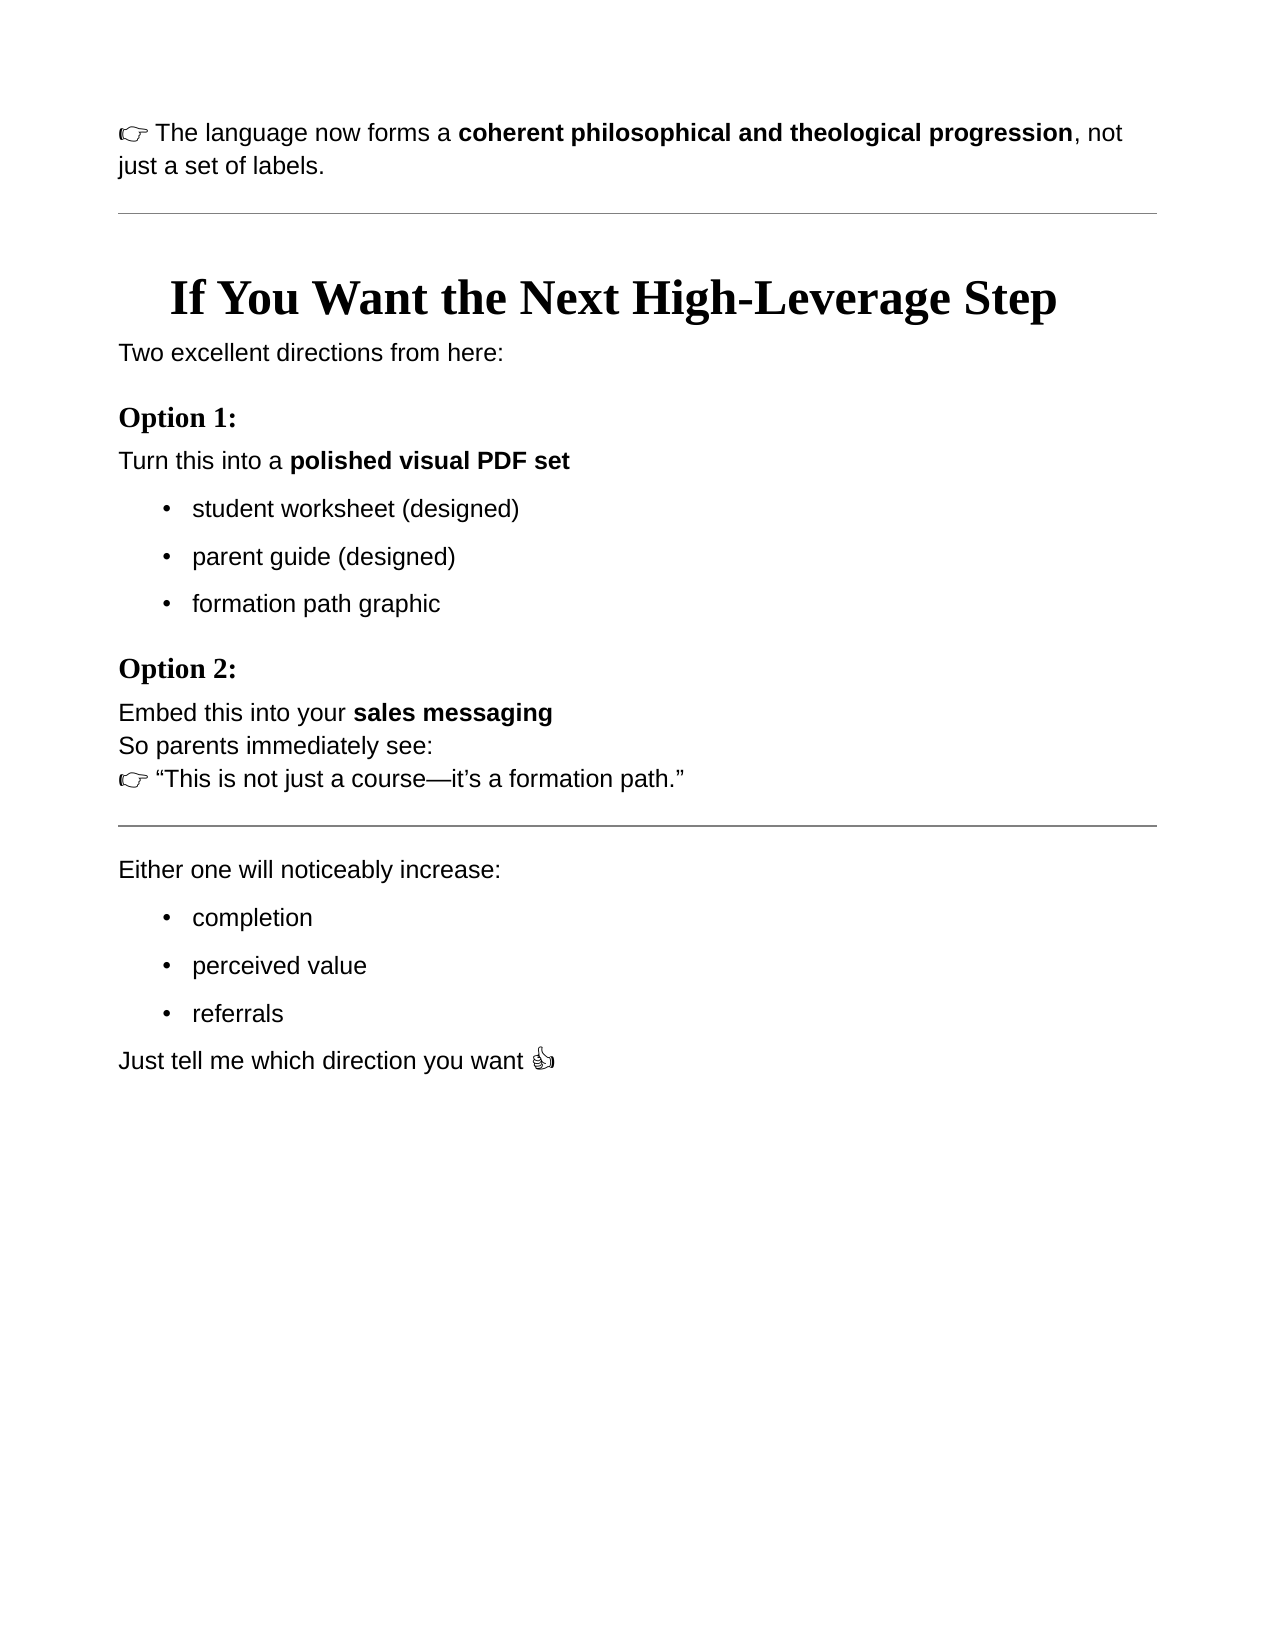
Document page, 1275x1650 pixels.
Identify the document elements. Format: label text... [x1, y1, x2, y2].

list parent guide (designed) [162, 542, 1157, 570]
text 👉 The language now forms a coherent philosophical and theological progression, not just a set of labels. [118, 118, 1157, 180]
text Embed this into your sales messaging So parents immediately see: 👉 “This is not just a course—it’s a formation path.” [118, 698, 1157, 792]
text Just tell me which direction you want 👍 [118, 1046, 1157, 1075]
subtitle Option 1: [118, 400, 1157, 434]
list referrals [162, 998, 1157, 1027]
text Either one will noticeably increase: [118, 856, 1157, 884]
text Two excellent directions from here: [118, 338, 1157, 367]
list completion [162, 903, 1157, 932]
text Turn this into a polished visual PDF set [118, 446, 1157, 475]
list perceived value [162, 951, 1157, 980]
list student worksheet (designed) [162, 494, 1157, 523]
subtitle 🚀 If You Want the Next High-Leverage Step [118, 268, 1157, 326]
subtitle Option 2: [118, 652, 1157, 685]
list formation path graphic [162, 589, 1157, 618]
